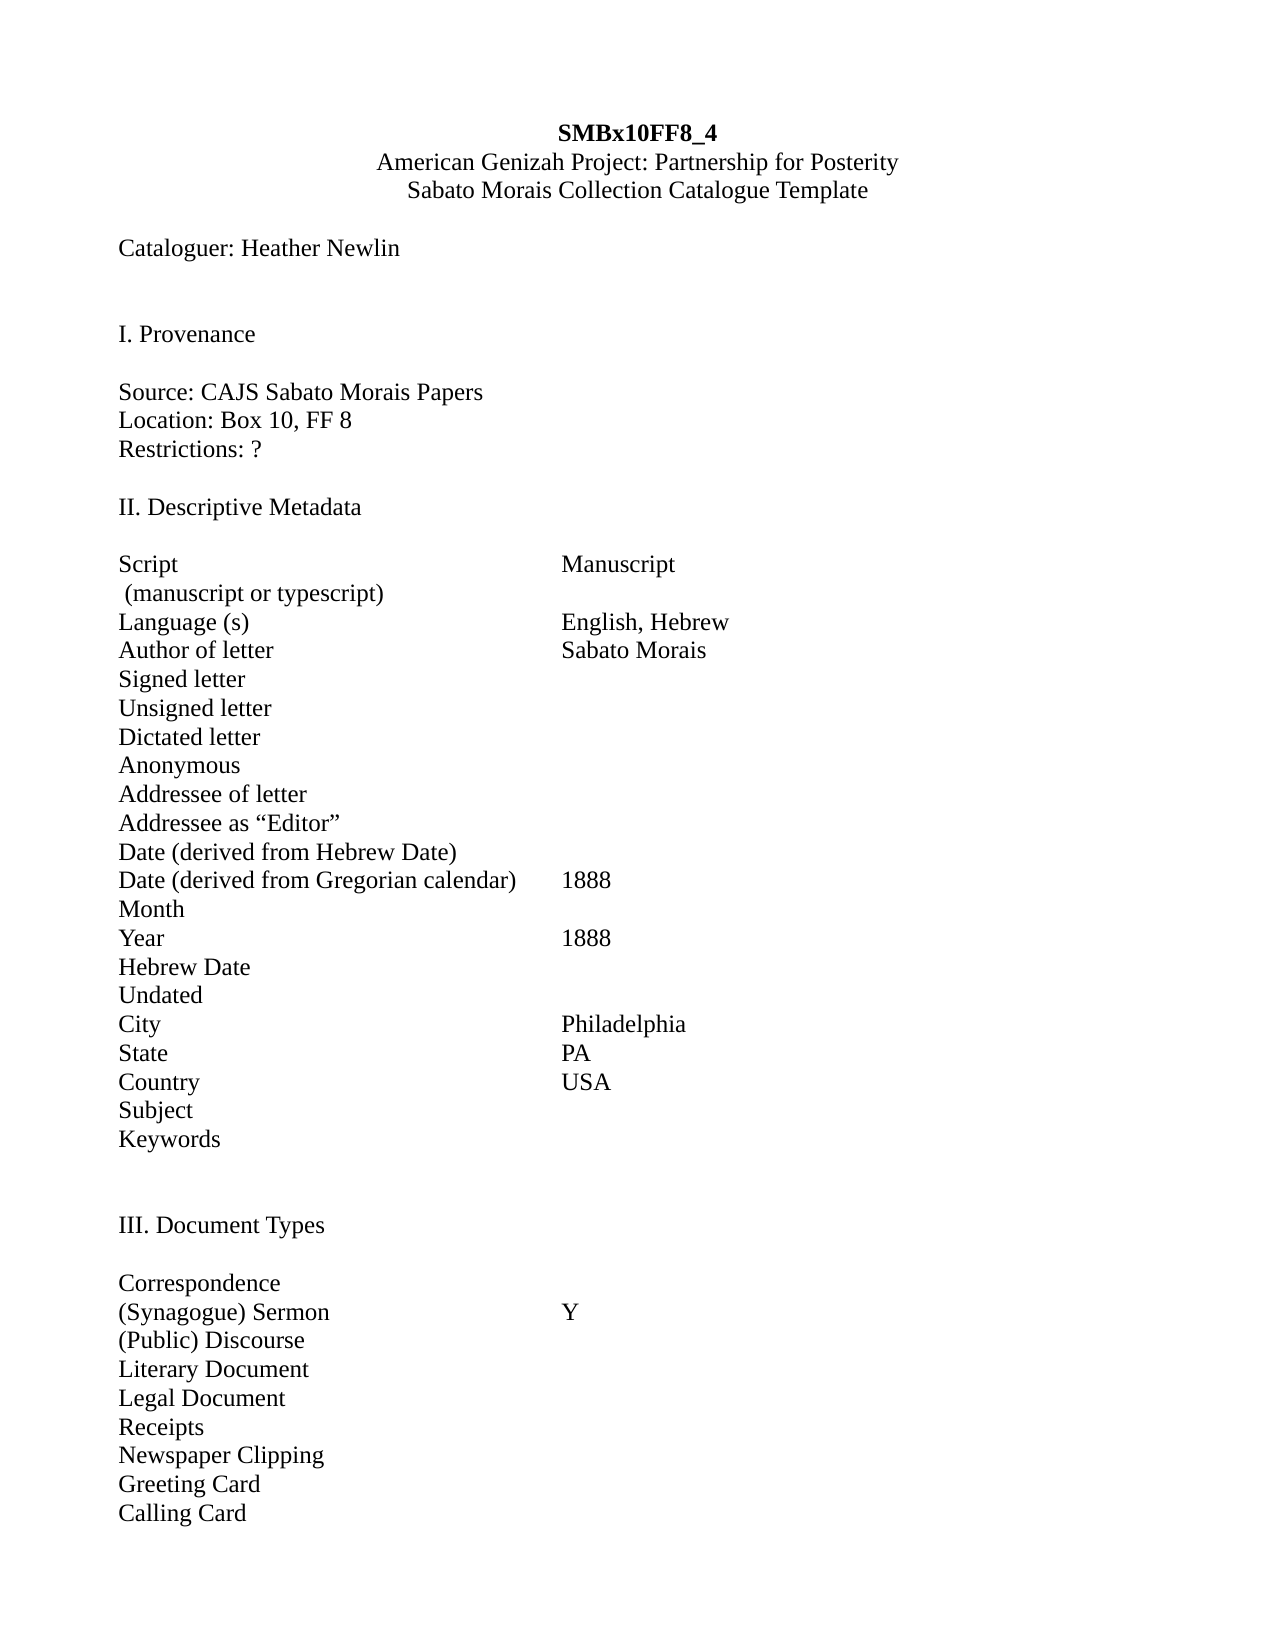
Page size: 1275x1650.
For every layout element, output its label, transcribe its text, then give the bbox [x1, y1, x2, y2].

text American Genizah Project: Partnership for Posterity [118, 147, 1157, 176]
text Cataloguer: Heather Newlin [118, 233, 1157, 262]
text Restrictions: ? [118, 434, 1157, 463]
text Literary Document [118, 1354, 1157, 1383]
text State PA [118, 1038, 1157, 1067]
text Year 1888 [118, 923, 1157, 952]
text Addressee of letter [118, 779, 1157, 808]
text Signed letter [118, 664, 1157, 693]
text Author of letter Sabato Morais [118, 636, 1157, 664]
text Keywords [118, 1124, 1157, 1153]
text I. Provenance [118, 319, 1157, 348]
text Date (derived from Hebrew Date) [118, 837, 1157, 866]
text (Synagogue) Sermon Y [118, 1297, 1157, 1326]
text Month [118, 894, 1157, 923]
text Sabato Morais Collection Catalogue Template [118, 176, 1157, 204]
text Calling Card [118, 1498, 1157, 1527]
text Greeting Card [118, 1469, 1157, 1498]
text Country USA [118, 1067, 1157, 1096]
text (manuscript or typescript) [118, 578, 1157, 607]
text Dictated letter [118, 722, 1157, 751]
text Anonymous [118, 751, 1157, 779]
text Newspaper Clipping [118, 1441, 1157, 1469]
text Legal Document [118, 1383, 1157, 1412]
text City Philadelphia [118, 1009, 1157, 1038]
text Location: Box 10, FF 8 [118, 406, 1157, 434]
text SMBx10FF8_4 [118, 118, 1157, 147]
text Undated [118, 981, 1157, 1009]
text (Public) Discourse [118, 1326, 1157, 1354]
text Correspondence [118, 1268, 1157, 1297]
text Receipts [118, 1412, 1157, 1441]
text Hebrew Date [118, 952, 1157, 981]
text Script Manuscript [118, 549, 1157, 578]
text Date (derived from Gregorian calendar) 1888 [118, 866, 1157, 894]
text Addressee as “Editor” [118, 808, 1157, 837]
text Subject [118, 1096, 1157, 1124]
text II. Descriptive Metadata [118, 492, 1157, 521]
text III. Document Types [118, 1211, 1157, 1239]
text Source: CAJS Sabato Morais Papers [118, 377, 1157, 406]
text Language (s) English, Hebrew [118, 607, 1157, 636]
text Unsigned letter [118, 693, 1157, 722]
